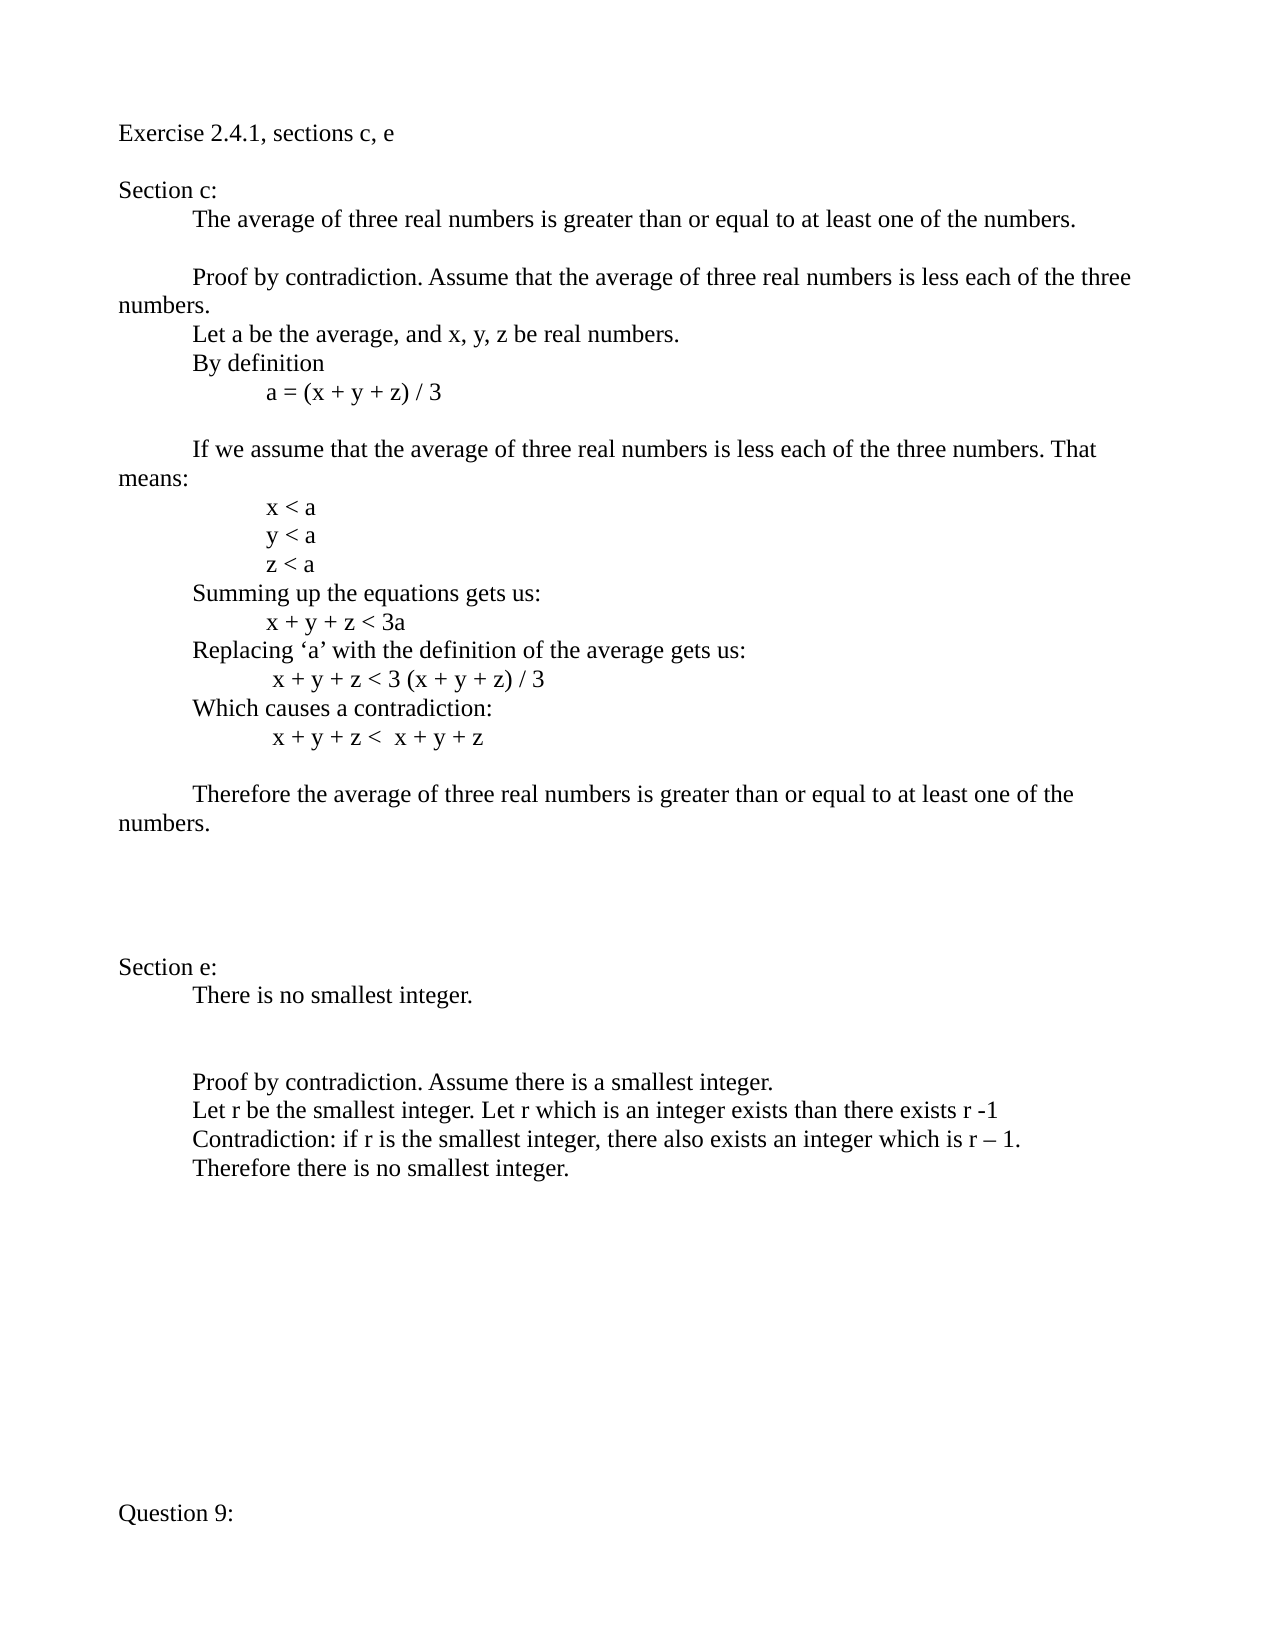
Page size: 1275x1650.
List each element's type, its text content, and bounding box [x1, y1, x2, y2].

text Section c: [118, 176, 1157, 204]
text y < a [118, 521, 1157, 549]
text x < a [118, 492, 1157, 521]
text Section e: [118, 952, 1157, 981]
text Replacing ‘a’ with the definition of the average gets us: [118, 636, 1157, 664]
text Contradiction: if r is the smallest integer, there also exists an integer which is r – 1. [118, 1124, 1157, 1153]
text Question 9: [118, 1498, 1157, 1527]
text If we assume that the average of three real numbers is less each of the three numbers. That means: [118, 434, 1157, 492]
text Therefore there is no smallest integer. [118, 1153, 1157, 1182]
text By definition [118, 348, 1157, 377]
text Proof by contradiction. Assume that the average of three real numbers is less each of the three numbers. [118, 262, 1157, 319]
text Therefore the average of three real numbers is greater than or equal to at least one of the numbers. [118, 779, 1157, 837]
text There is no smallest integer. [118, 981, 1157, 1009]
text Exercise 2.4.1, sections c, e [118, 118, 1157, 147]
text Which causes a contradiction: [118, 693, 1157, 722]
text Let a be the average, and x, y, z be real numbers. [118, 319, 1157, 348]
text z < a [118, 549, 1157, 578]
text x + y + z < x + y + z [118, 722, 1157, 751]
text x + y + z < 3 (x + y + z) / 3 [118, 664, 1157, 693]
text Proof by contradiction. Assume there is a smallest integer. [118, 1067, 1157, 1096]
text x + y + z < 3a [118, 607, 1157, 636]
text Summing up the equations gets us: [118, 578, 1157, 607]
text Let r be the smallest integer. Let r which is an integer exists than there exists r -1 [118, 1096, 1157, 1124]
text The average of three real numbers is greater than or equal to at least one of the numbers. [118, 204, 1157, 233]
text a = (x + y + z) / 3 [118, 377, 1157, 406]
